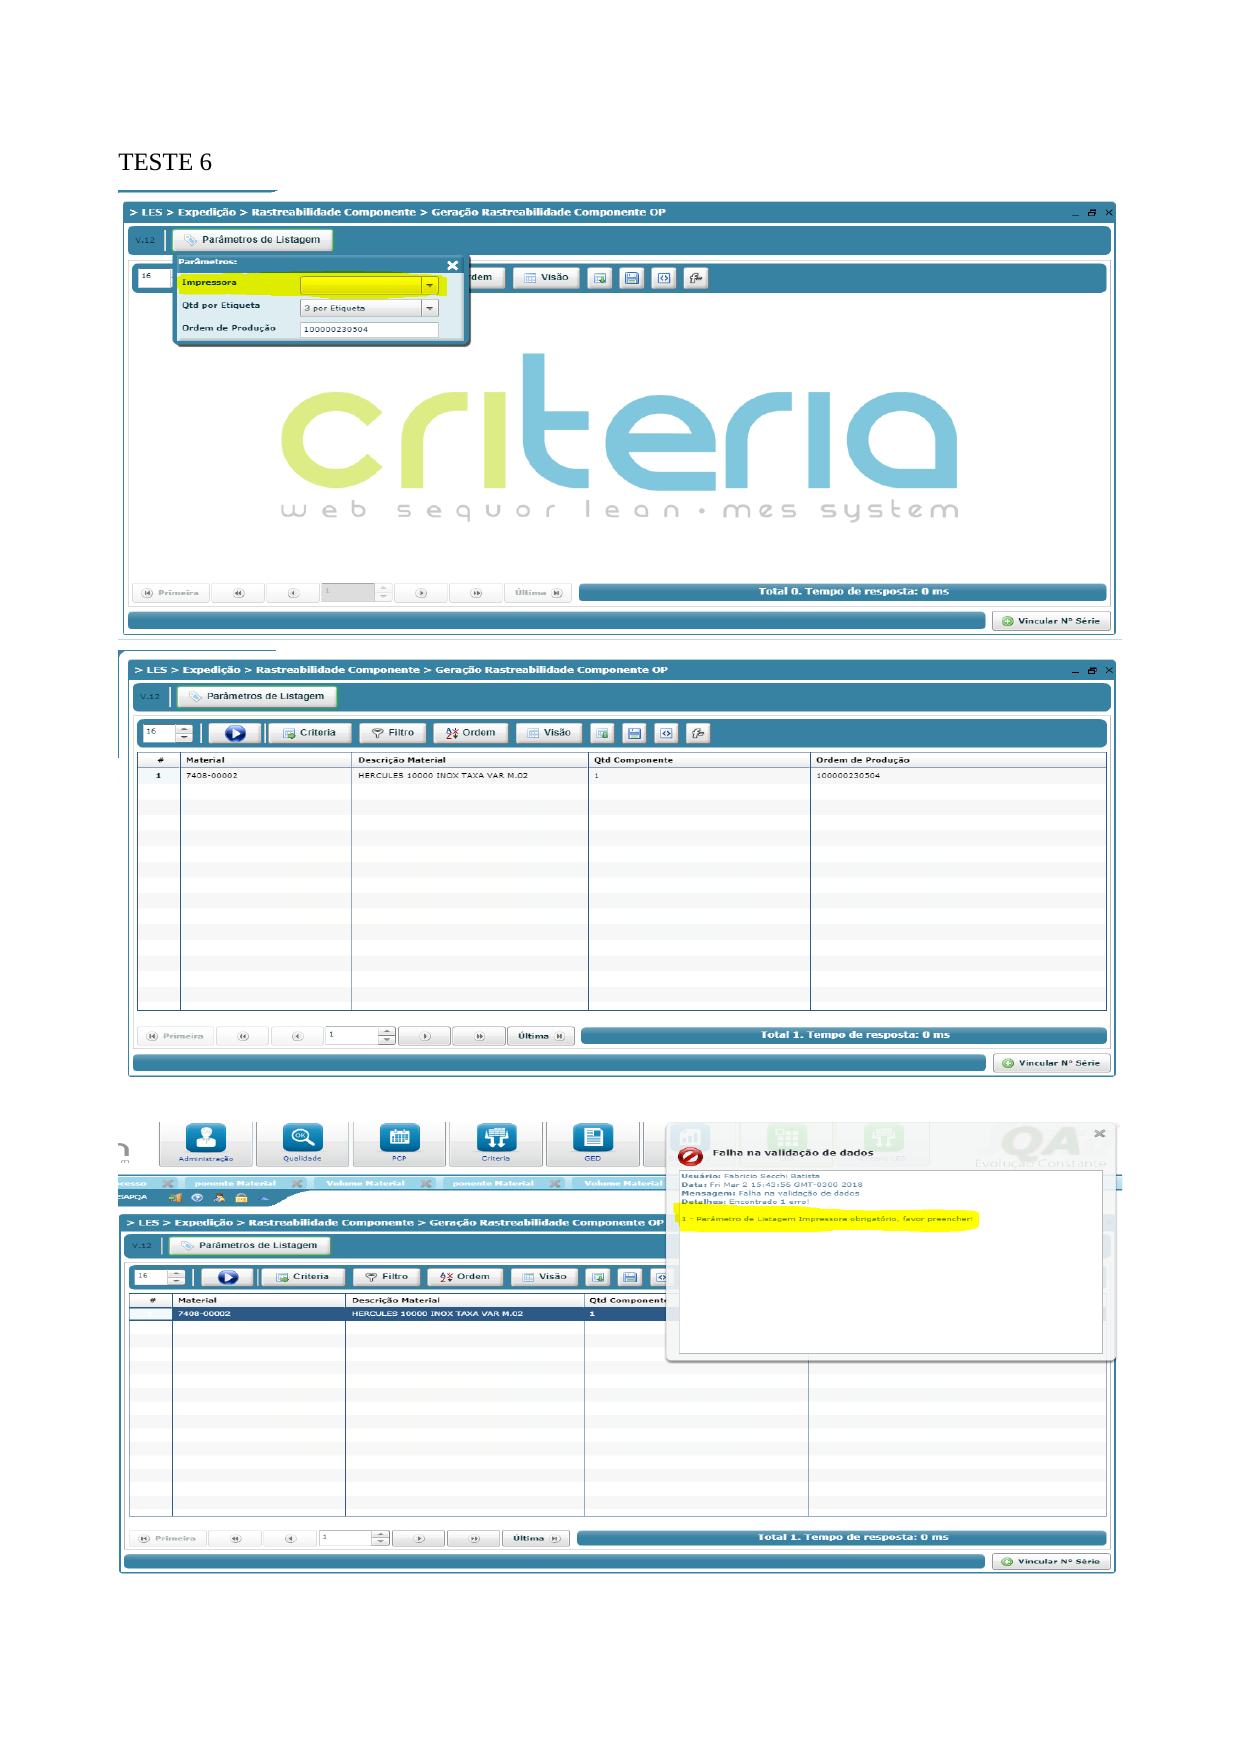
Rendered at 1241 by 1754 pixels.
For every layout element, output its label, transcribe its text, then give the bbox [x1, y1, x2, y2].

text TESTE 6 [118, 147, 1122, 176]
picture [118, 650, 1123, 1080]
picture [118, 190, 1123, 640]
picture [118, 1122, 1123, 1575]
